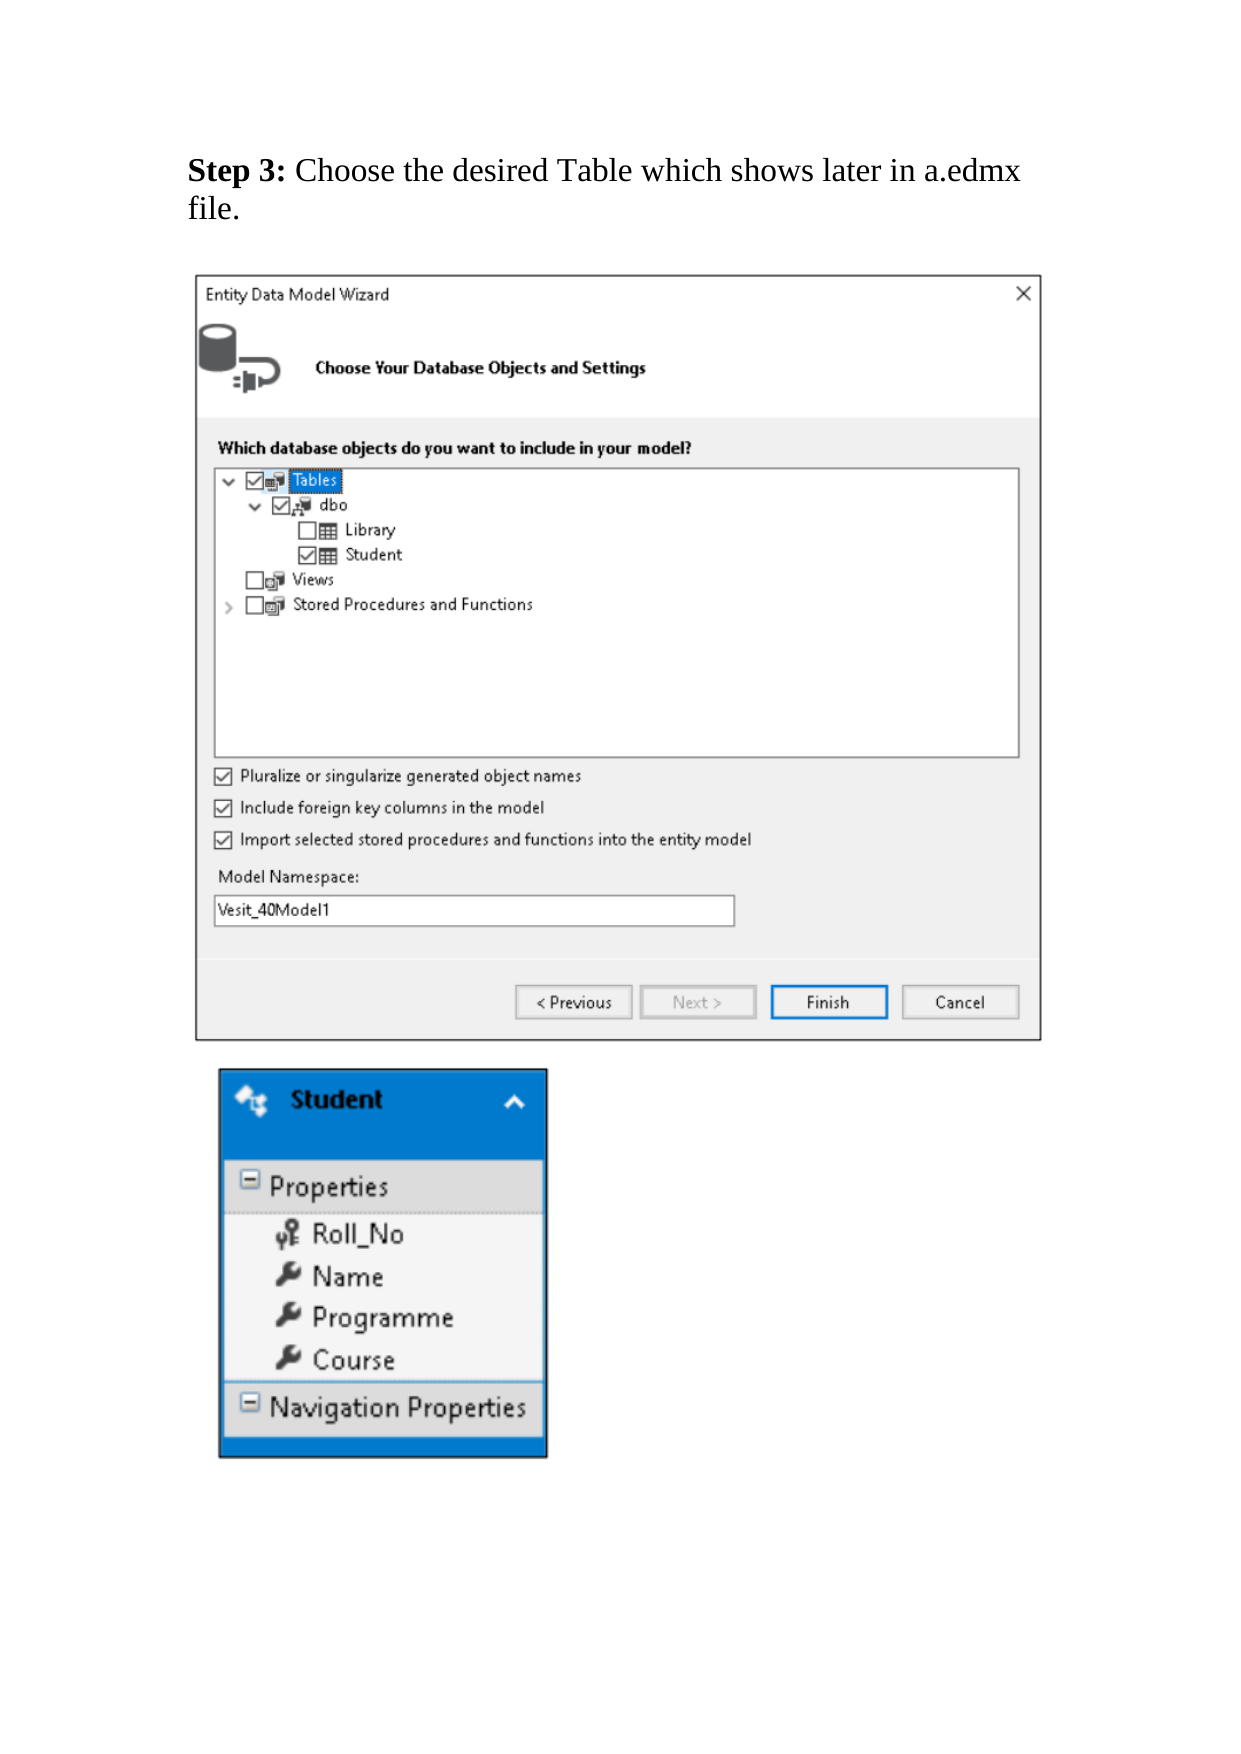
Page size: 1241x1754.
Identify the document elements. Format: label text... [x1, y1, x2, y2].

text Step 3: Choose the desired Table which shows later in a.edmx file. [187, 150, 1053, 227]
picture [187, 265, 1053, 1478]
